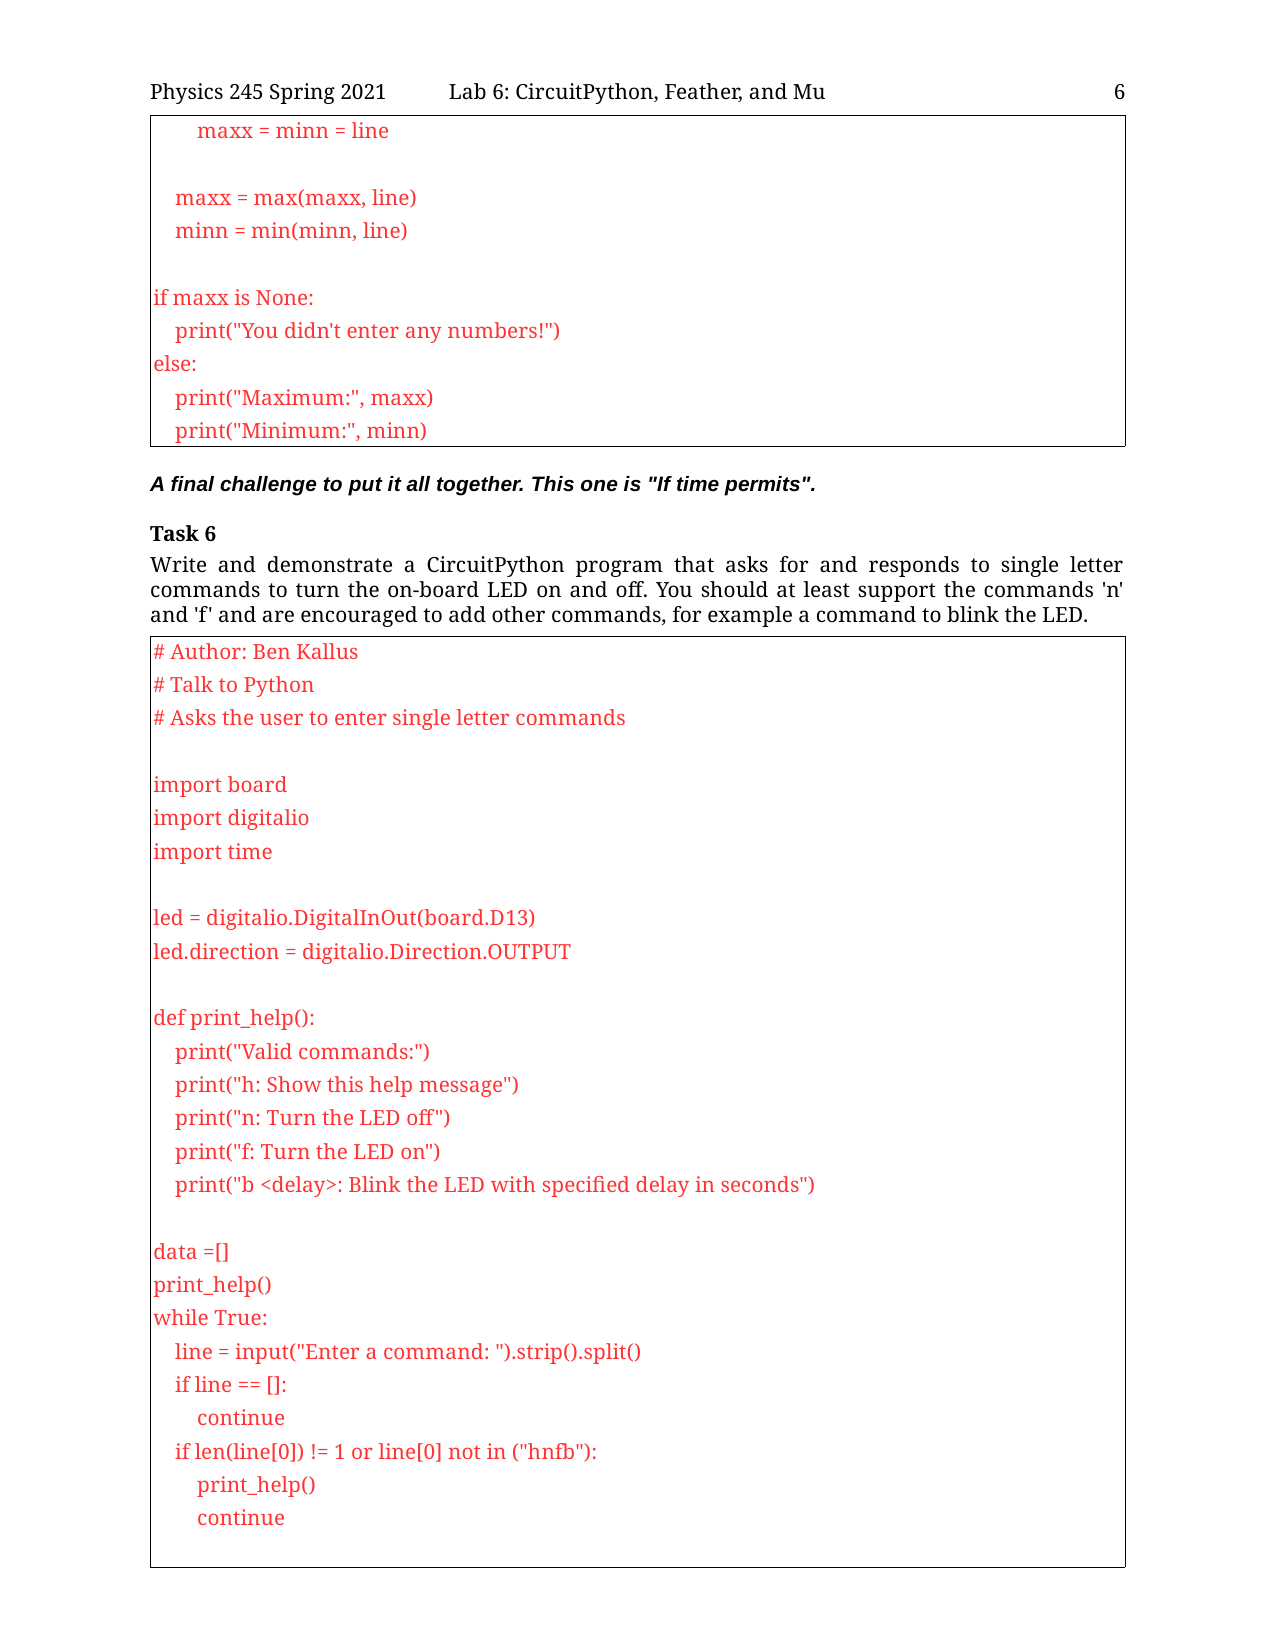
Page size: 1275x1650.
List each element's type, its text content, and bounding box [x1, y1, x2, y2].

text line = input("Enter a command: ").strip().split() [151, 1336, 1125, 1364]
text continue [151, 1403, 1125, 1431]
text print("f: Turn the LED on") [151, 1136, 1125, 1164]
text print("Minimum:", minn) [151, 415, 1125, 446]
text import digitalio [151, 803, 1125, 831]
text def print_help(): [151, 1003, 1125, 1031]
text minn = min(minn, line) [151, 215, 1125, 243]
text data =[] [151, 1236, 1125, 1264]
text continue [151, 1503, 1125, 1531]
text Write and demonstrate a CircuitPython program that asks for and responds to single letter commands to turn the on-board LED on and off. You should at least support the commands 'n' and 'f' and are encouraged to add other commands, for example a command to blink the LED. [150, 553, 1125, 628]
text print_help() [151, 1269, 1125, 1297]
text import board [151, 769, 1125, 797]
text maxx = minn = line [151, 116, 1125, 143]
text import time [151, 836, 1125, 864]
text print("Maximum:", maxx) [151, 382, 1125, 410]
text # Author: Ben Kallus [151, 637, 1125, 664]
text led.direction = digitalio.Direction.OUTPUT [151, 936, 1125, 964]
text print("Valid commands:") [151, 1036, 1125, 1064]
text if maxx is None: [151, 282, 1125, 310]
text if len(line[0]) != 1 or line[0] not in ("hnfb"): [151, 1436, 1125, 1464]
text maxx = max(maxx, line) [151, 182, 1125, 210]
text print("You didn't enter any numbers!") [151, 315, 1125, 343]
subtitle A final challenge to put it all together. This one is "If time permits". [150, 471, 1125, 496]
text print_help() [151, 1469, 1125, 1497]
text while True: [151, 1303, 1125, 1331]
text print("h: Show this help message") [151, 1069, 1125, 1097]
text # Asks the user to enter single letter commands [151, 703, 1125, 731]
text # Talk to Python [151, 669, 1125, 697]
text print("b <delay>: Blink the LED with specified delay in seconds") [151, 1169, 1125, 1197]
text if line == []: [151, 1369, 1125, 1397]
text print("n: Turn the LED off") [151, 1103, 1125, 1131]
subtitle Task 6 [150, 521, 1125, 546]
text led = digitalio.DigitalInOut(board.D13) [151, 903, 1125, 931]
text else: [151, 348, 1125, 377]
